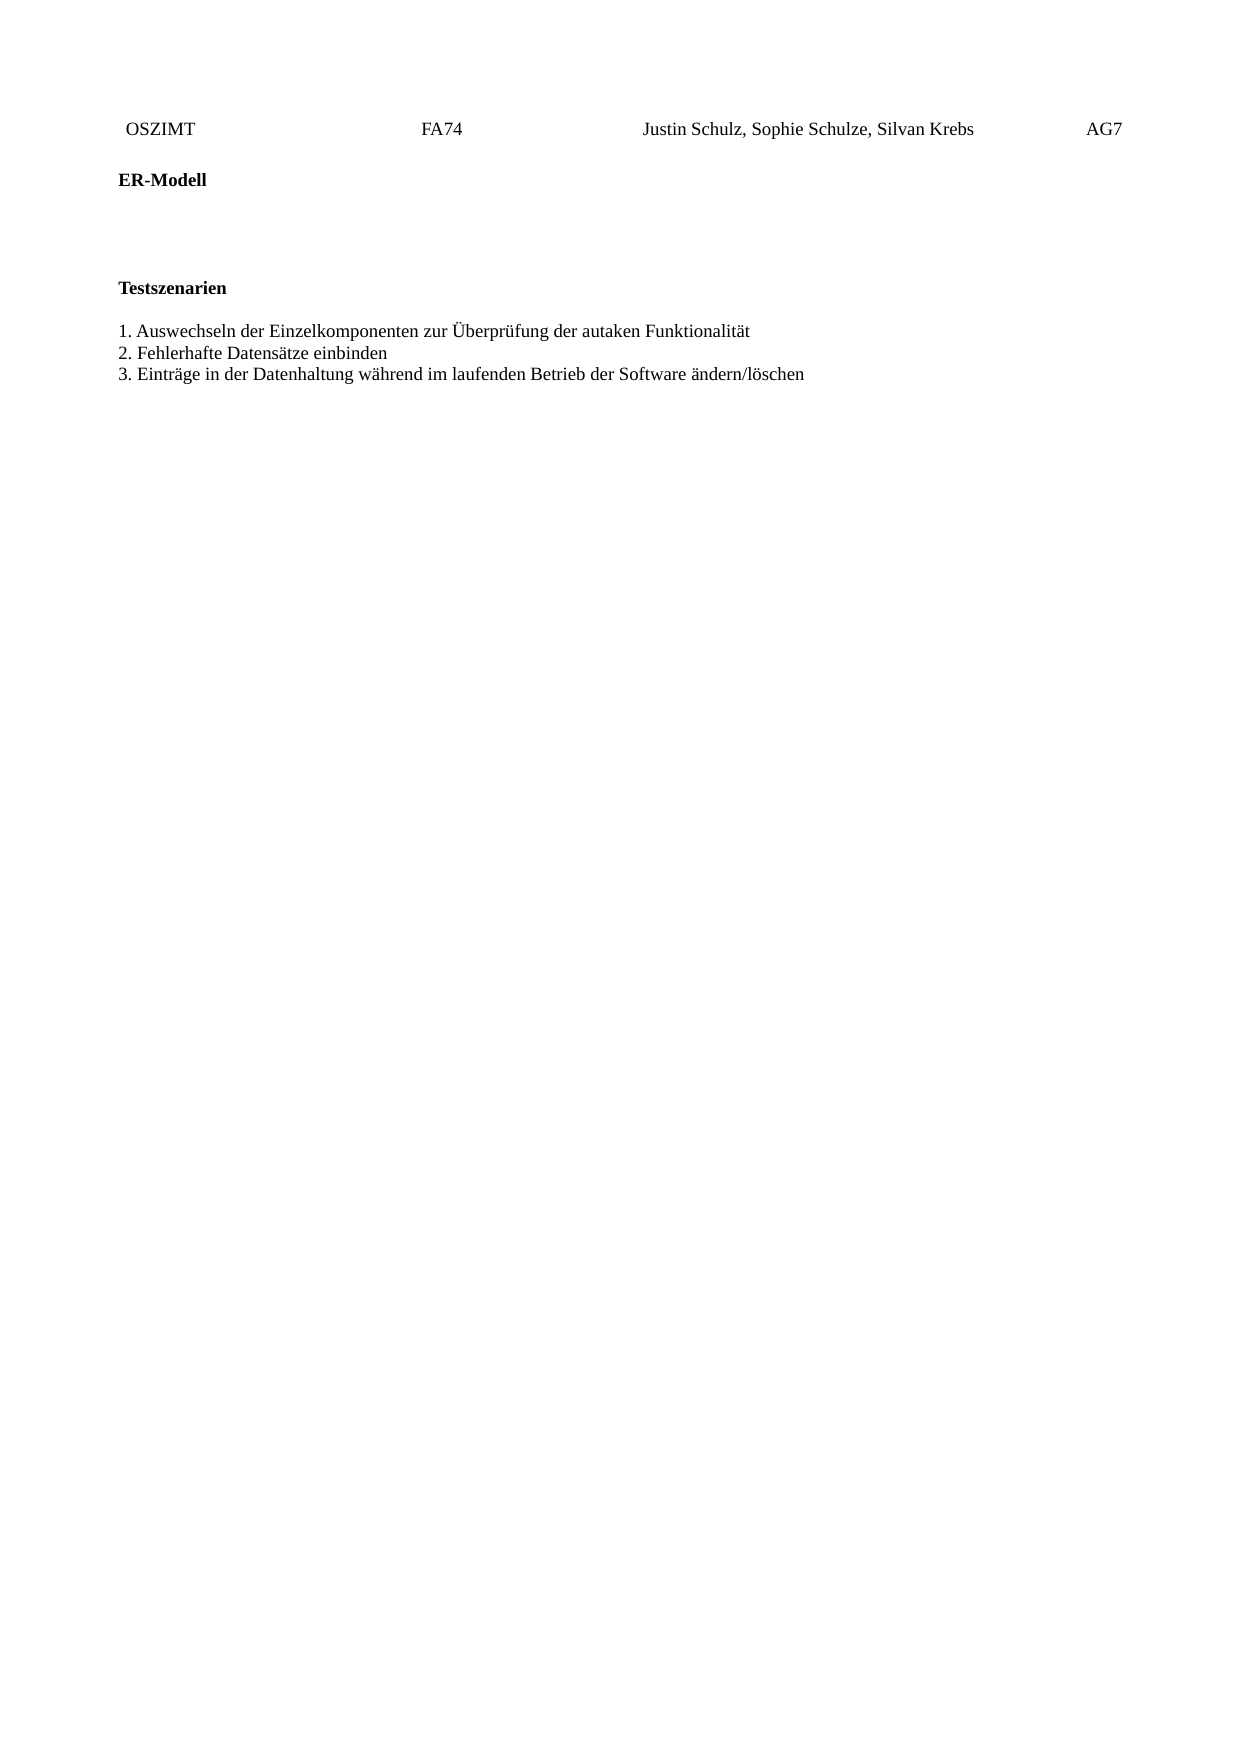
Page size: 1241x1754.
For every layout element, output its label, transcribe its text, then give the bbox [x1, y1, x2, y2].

text ER-Modell [118, 169, 1122, 191]
text 3. Einträge in der Datenhaltung während im laufenden Betrieb der Software ändern/löschen [118, 363, 1122, 385]
text 2. Fehlerhafte Datensätze einbinden [118, 342, 1122, 363]
text Testszenarien [118, 277, 1122, 298]
text 1. Auswechseln der Einzelkomponenten zur Überprüfung der autaken Funktionalität [118, 320, 1122, 342]
